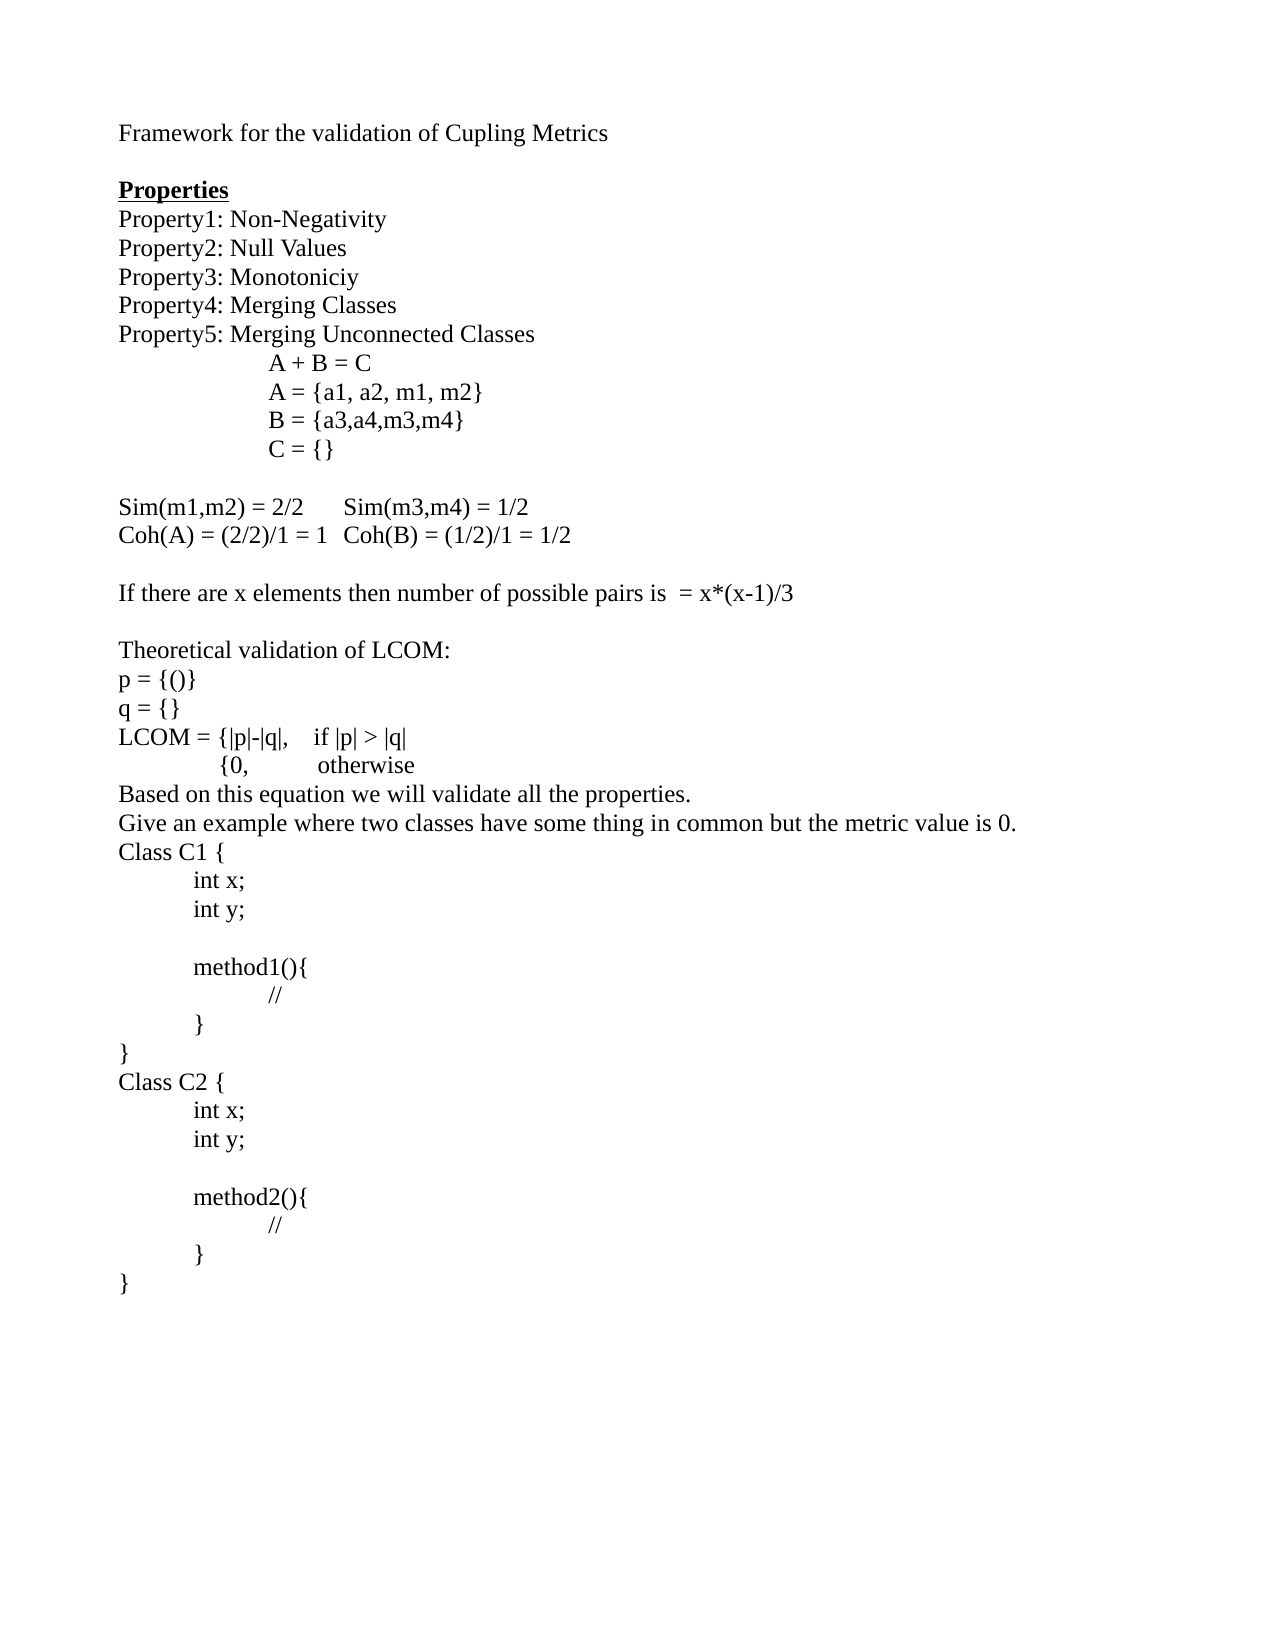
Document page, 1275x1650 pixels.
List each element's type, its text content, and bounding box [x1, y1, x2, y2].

text Give an example where two classes have some thing in common but the metric value is 0. [118, 808, 1157, 837]
text int y; [118, 894, 1157, 923]
text Property3: Monotoniciy [118, 262, 1157, 291]
text method1(){ [118, 952, 1157, 981]
text {0, otherwise [118, 751, 1157, 779]
text C = {} [118, 434, 1157, 463]
text q = {} [118, 693, 1157, 722]
text Based on this equation we will validate all the properties. [118, 779, 1157, 808]
text } [118, 1038, 1157, 1067]
text p = {()} [118, 664, 1157, 693]
text Coh(A) = (2/2)/1 = 1 Coh(B) = (1/2)/1 = 1/2 [118, 521, 1157, 549]
text Property2: Null Values [118, 233, 1157, 262]
text int x; [118, 866, 1157, 894]
text LCOM = {|p|-|q|, if |p| > |q| [118, 722, 1157, 751]
text B = {a3,a4,m3,m4} [118, 406, 1157, 434]
text Property4: Merging Classes [118, 291, 1157, 319]
text } [118, 1268, 1157, 1297]
text int y; [118, 1124, 1157, 1153]
text A + B = C [118, 348, 1157, 377]
text Properties [118, 176, 1157, 204]
text } [118, 1239, 1157, 1268]
text A = {a1, a2, m1, m2} [118, 377, 1157, 406]
text Theoretical validation of LCOM: [118, 636, 1157, 664]
text method2(){ [118, 1182, 1157, 1211]
text // [118, 1211, 1157, 1239]
text Class C2 { [118, 1067, 1157, 1096]
text } [118, 1009, 1157, 1038]
text Class C1 { [118, 837, 1157, 866]
text Sim(m1,m2) = 2/2 Sim(m3,m4) = 1/2 [118, 492, 1157, 521]
text Property5: Merging Unconnected Classes [118, 319, 1157, 348]
text Framework for the validation of Cupling Metrics [118, 118, 1157, 147]
text If there are x elements then number of possible pairs is = x*(x-1)/3 [118, 578, 1157, 607]
text int x; [118, 1096, 1157, 1124]
text Property1: Non-Negativity [118, 204, 1157, 233]
text // [118, 981, 1157, 1009]
